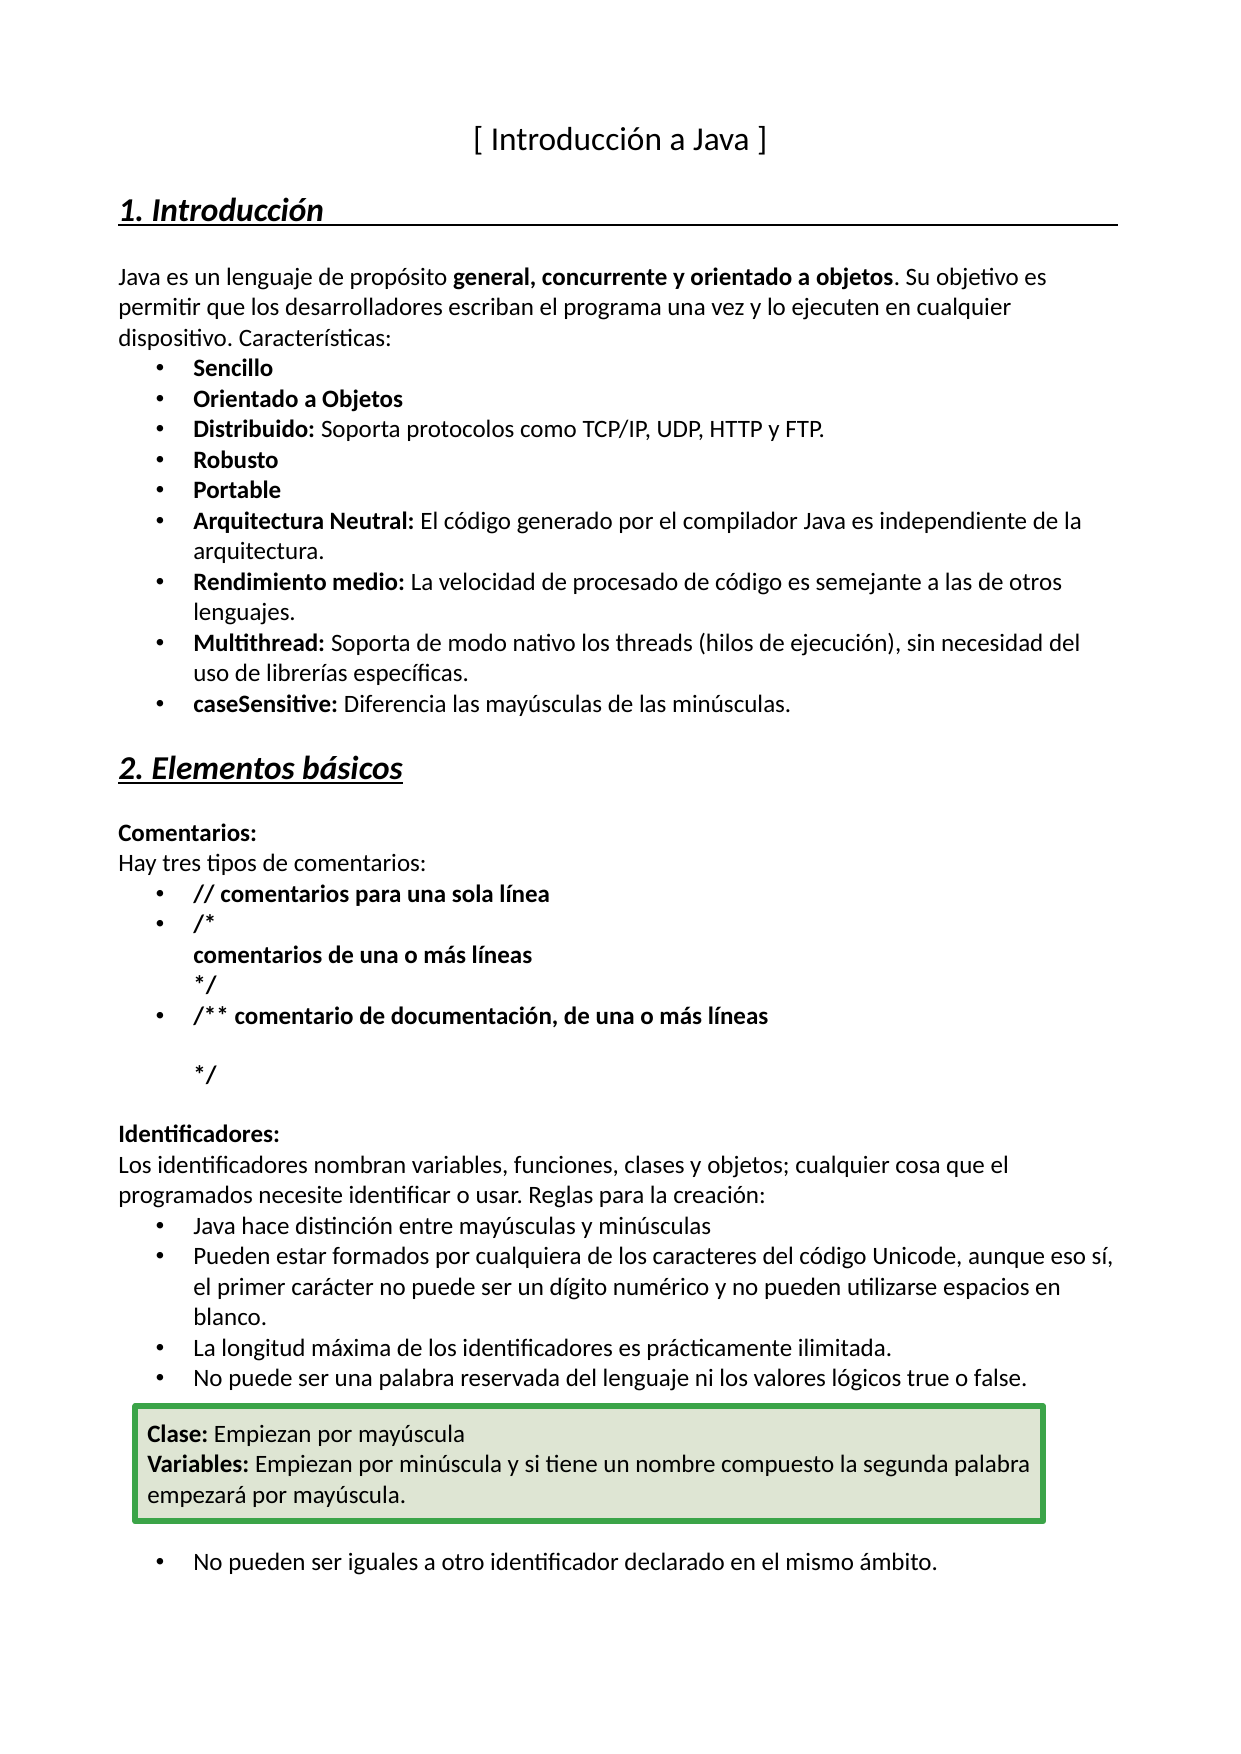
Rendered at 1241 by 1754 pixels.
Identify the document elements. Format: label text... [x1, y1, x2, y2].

list Sencillo [156, 352, 1122, 383]
list No pueden ser iguales a otro identificador declarado en el mismo ámbito. [156, 1393, 1122, 1576]
list Portable [156, 474, 1122, 505]
text 1. Introducción [118, 189, 1122, 230]
list caseSensitive: Diferencia las mayúsculas de las minúsculas. [156, 688, 1122, 718]
list Arquitectura Neutral: El código generado por el compilador Java es independiente de la arquitectura. [156, 505, 1122, 566]
text 2. Elementos básicos [118, 747, 1122, 788]
list Pueden estar formados por cualquiera de los caracteres del código Unicode, aunque eso sí, el primer carácter no puede ser un dígito numérico y no pueden utilizarse espacios en blanco. [156, 1240, 1122, 1332]
list /* [156, 908, 1122, 939]
text Java es un lenguaje de propósito general, concurrente y orientado a objetos. Su objetivo es permitir que los desarrolladores escriban el programa una vez y lo ejecuten en cualquier dispositivo. Características: [118, 261, 1122, 352]
list Distribuido: Soporta protocolos como TCP/IP, UDP, HTTP y FTP. [156, 413, 1122, 444]
list /** comentario de documentación, de una o más líneas [156, 1000, 1122, 1030]
list Java hace distinción entre mayúsculas y minúsculas [156, 1210, 1122, 1240]
list Rendimiento medio: La velocidad de procesado de código es semejante a las de otros lenguajes. [156, 566, 1122, 627]
list Robusto [156, 444, 1122, 474]
list La longitud máxima de los identificadores es prácticamente ilimitada. [156, 1332, 1122, 1362]
list */ [156, 1059, 1122, 1089]
list */ [156, 969, 1122, 1000]
list Orientado a Objetos [156, 383, 1122, 413]
text [ Introducción a Java ] [118, 118, 1122, 159]
list Multithread: Soporta de modo nativo los threads (hilos de ejecución), sin necesidad del uso de librerías específicas. [156, 627, 1122, 688]
list // comentarios para una sola línea [156, 878, 1122, 908]
text Hay tres tipos de comentarios: [118, 847, 1122, 878]
list comentarios de una o más líneas [156, 939, 1122, 969]
text Comentarios: [118, 817, 1122, 847]
text Los identificadores nombran variables, funciones, clases y objetos; cualquier cosa que el programados necesite identificar o usar. Reglas para la creación: [118, 1149, 1122, 1210]
list No puede ser una palabra reservada del lenguaje ni los valores lógicos true o false. [156, 1362, 1122, 1393]
text Identificadores: [118, 1118, 1122, 1149]
